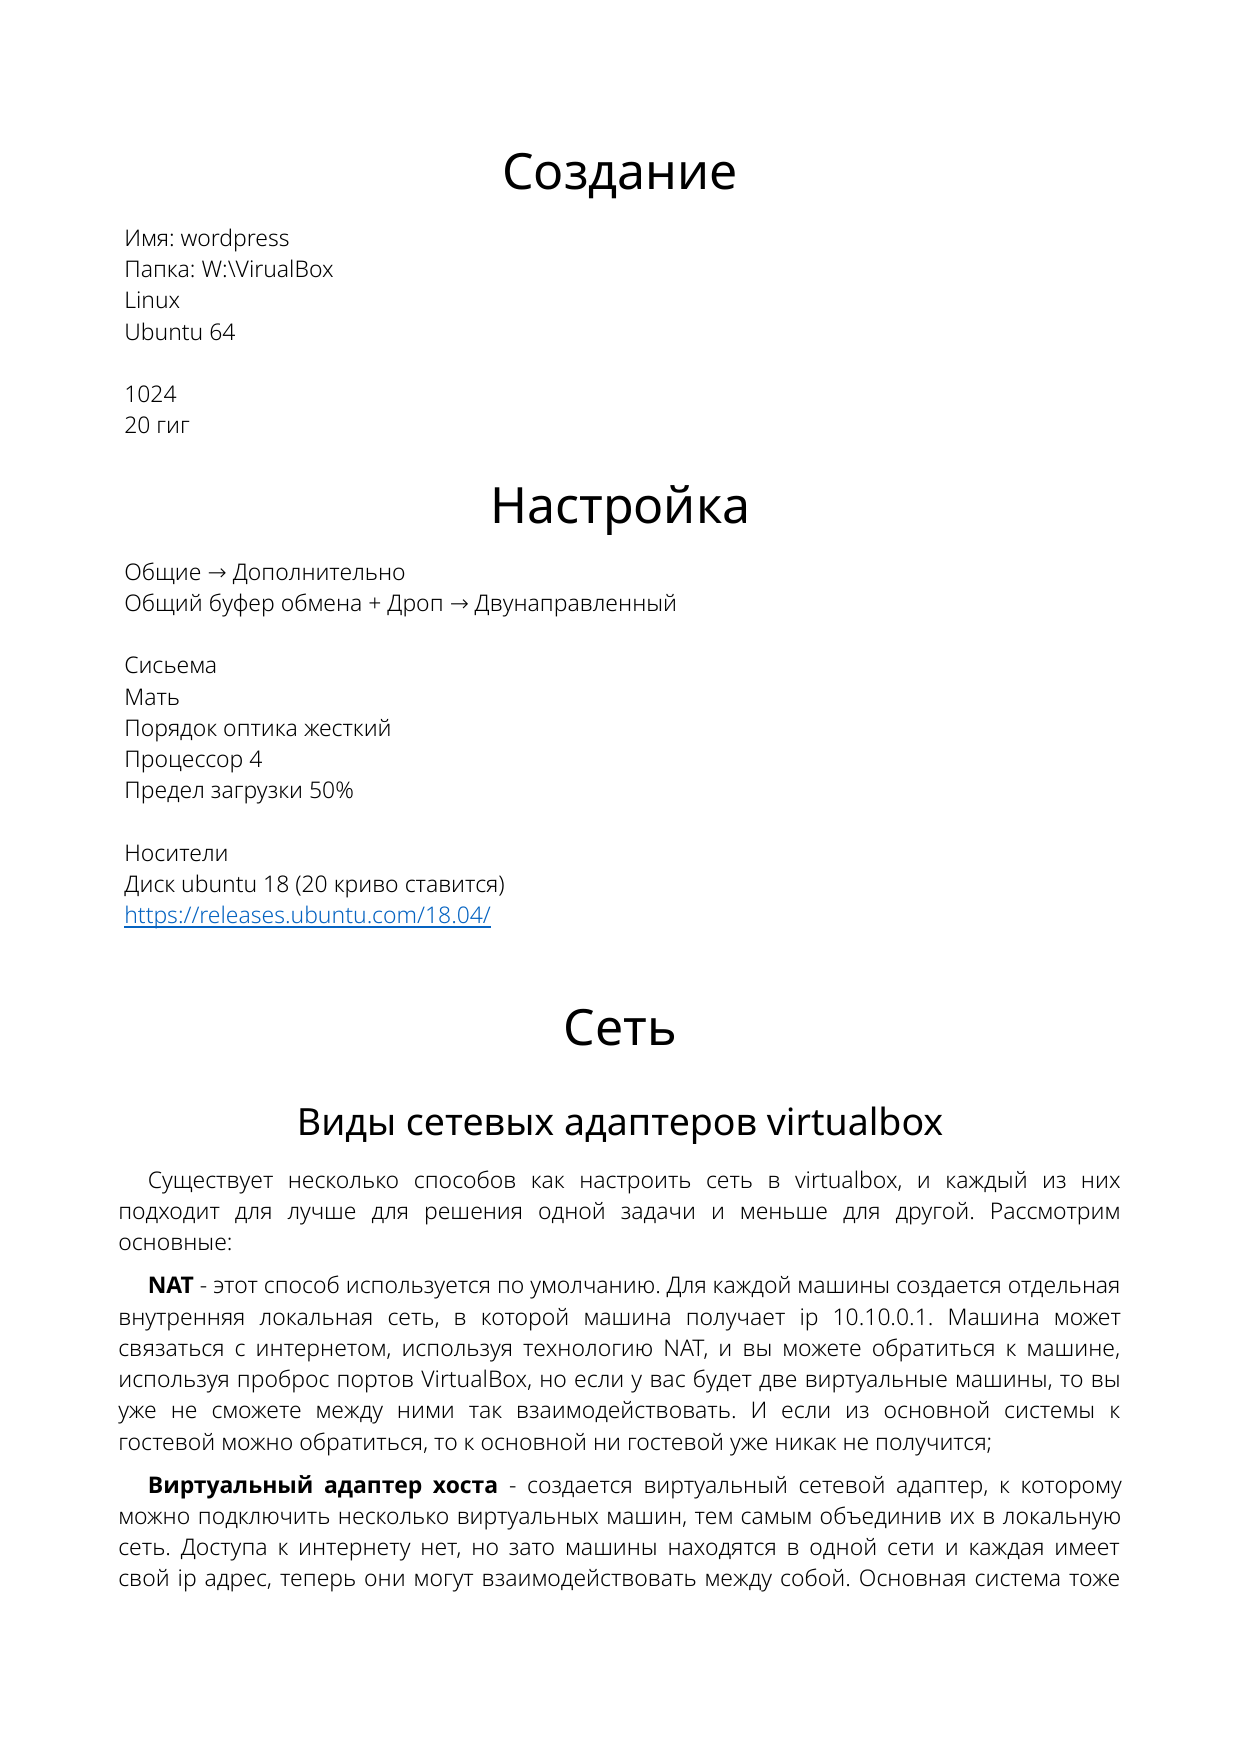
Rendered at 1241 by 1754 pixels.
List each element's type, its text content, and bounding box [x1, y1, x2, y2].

subtitle Сеть [118, 991, 1122, 1059]
list Диск ubuntu 18 (20 криво ставится) [118, 868, 1122, 899]
subtitle Виды сетевых адаптеров virtualbox [118, 1095, 1122, 1146]
list https://releases.ubuntu.com/18.04/ [118, 899, 1122, 931]
list Папка: W:\VirualBox [118, 253, 1122, 284]
list Порядок оптика жесткий [118, 712, 1122, 743]
text Виртуальный адаптер хоста - создается виртуальный сетевой адаптер, к которому можно подключить несколько виртуальных машин, тем самым объединив их в локальную сеть. Доступа к интернету нет, но зато машины находятся в одной сети и каждая имеет свой ip адрес, теперь они могут взаимодействовать между собой. Основная система тоже [118, 1468, 1122, 1593]
list Носители [118, 837, 1122, 868]
list Общий буфер обмена + Дроп → Двунаправленный [118, 587, 1122, 618]
subtitle Создание [118, 136, 1122, 204]
list Linux [118, 284, 1122, 315]
subtitle Настройка [118, 470, 1122, 538]
list Ubuntu 64 [118, 315, 1122, 347]
text NAT - этот способ используется по умолчанию. Для каждой машины создается отдельная внутренняя локальная сеть, в которой машина получает ip 10.10.0.1. Машина может связаться с интернетом, используя технологию NAT, и вы можете обратиться к машине, используя проброс портов VirtualBox, но если у вас будет две виртуальные машины, то вы уже не сможете между ними так взаимодействовать. И если из основной системы к гостевой можно обратиться, то к основной ни гостевой уже никак не получится; [118, 1269, 1122, 1457]
list Сисьема [118, 649, 1122, 681]
list 1024 [118, 378, 1122, 409]
text Существует несколько способов как настроить сеть в virtualbox, и каждый из них подходит для лучше для решения одной задачи и меньше для другой. Рассмотрим основные: [118, 1164, 1122, 1257]
list Имя: wordpress [118, 222, 1122, 253]
list Мать [118, 681, 1122, 712]
list 20 гиг [118, 409, 1122, 440]
list Предел загрузки 50% [118, 774, 1122, 806]
list Общие → Дополнительно [118, 556, 1122, 587]
list Процессор 4 [118, 743, 1122, 774]
